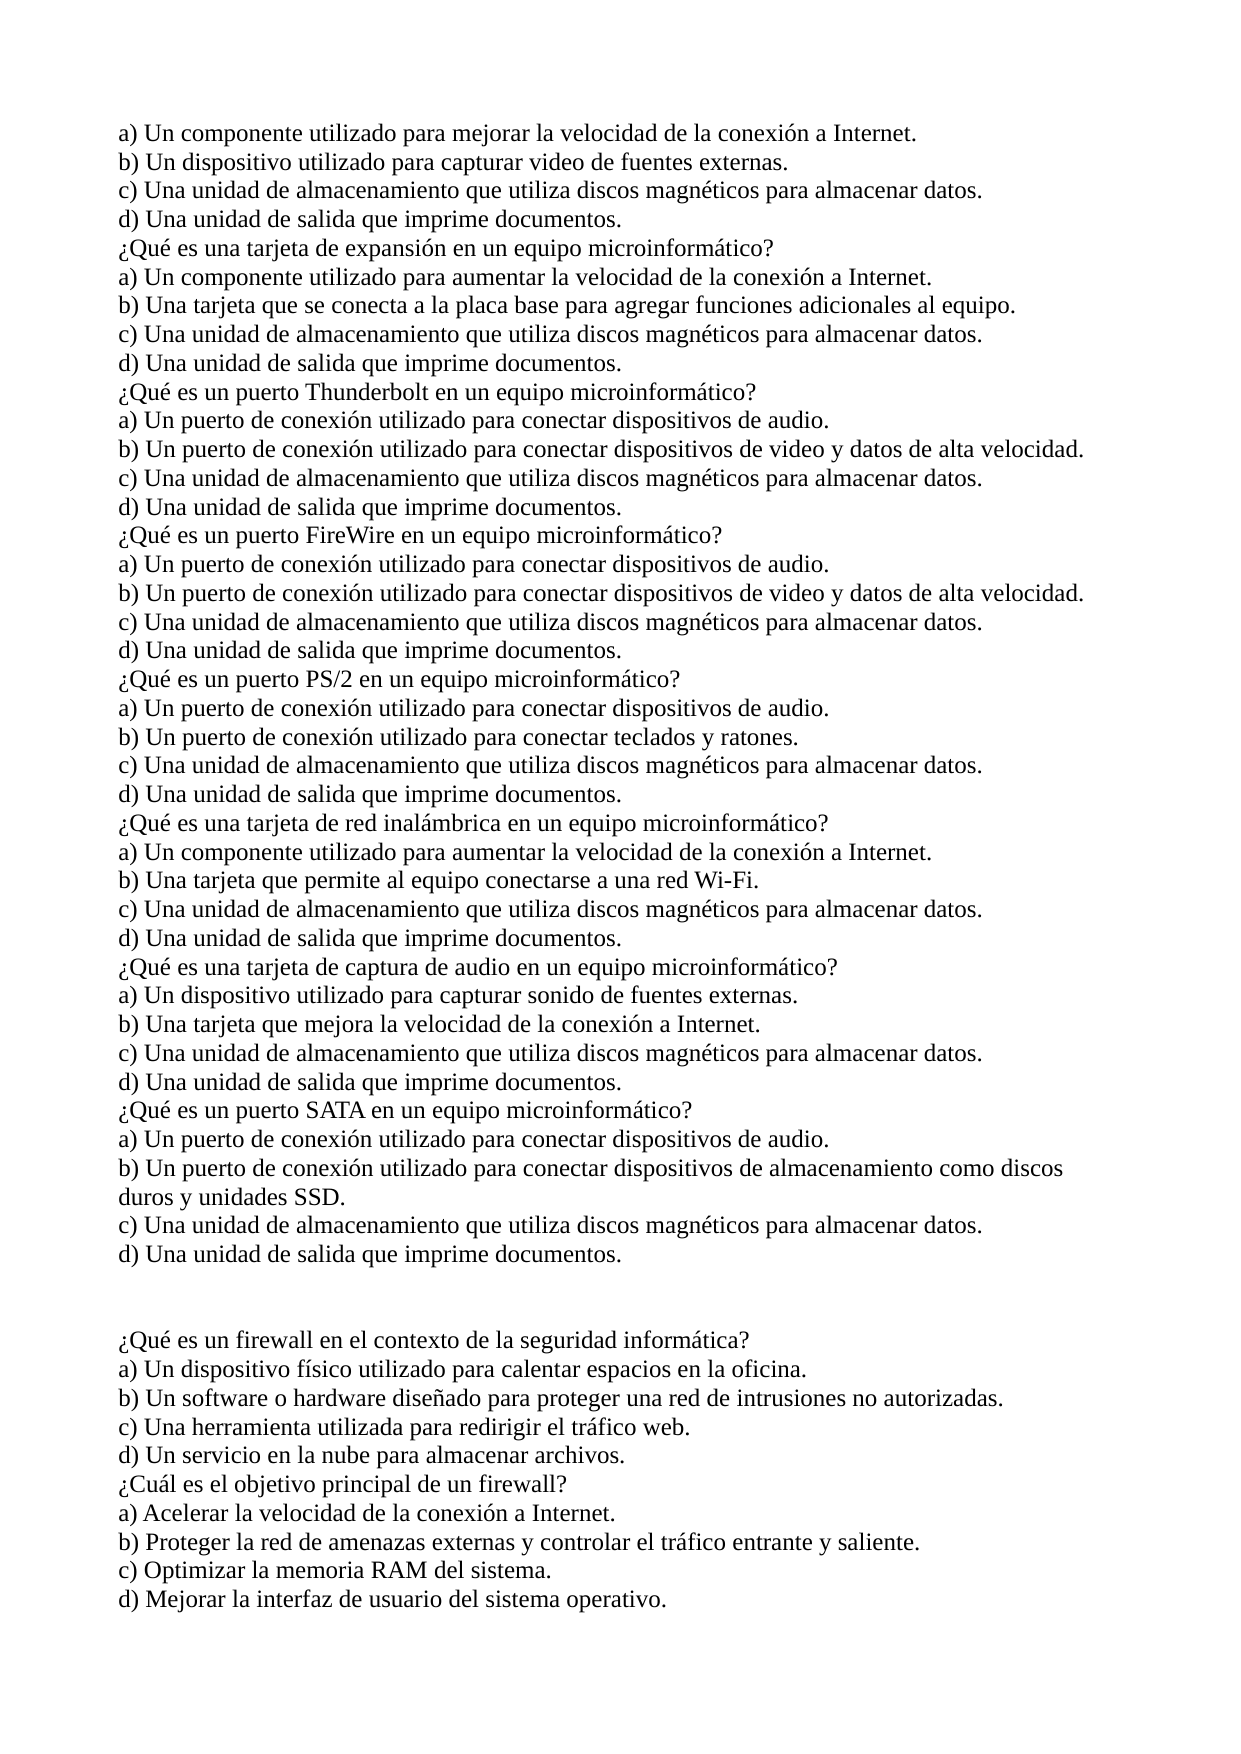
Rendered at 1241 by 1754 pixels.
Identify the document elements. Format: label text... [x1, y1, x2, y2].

text c) Una herramienta utilizada para redirigir el tráfico web. [118, 1412, 1122, 1441]
text ¿Qué es un puerto PS/2 en un equipo microinformático? [118, 664, 1122, 693]
text b) Un dispositivo utilizado para capturar video de fuentes externas. [118, 147, 1122, 176]
text a) Un puerto de conexión utilizado para conectar dispositivos de audio. [118, 406, 1122, 434]
text b) Un puerto de conexión utilizado para conectar teclados y ratones. [118, 722, 1122, 751]
text c) Una unidad de almacenamiento que utiliza discos magnéticos para almacenar datos. [118, 463, 1122, 492]
text a) Acelerar la velocidad de la conexión a Internet. [118, 1498, 1122, 1527]
text a) Un componente utilizado para aumentar la velocidad de la conexión a Internet. [118, 837, 1122, 866]
text c) Una unidad de almacenamiento que utiliza discos magnéticos para almacenar datos. [118, 1211, 1122, 1239]
text b) Proteger la red de amenazas externas y controlar el tráfico entrante y saliente. [118, 1527, 1122, 1556]
text a) Un puerto de conexión utilizado para conectar dispositivos de audio. [118, 549, 1122, 578]
text ¿Qué es una tarjeta de red inalámbrica en un equipo microinformático? [118, 808, 1122, 837]
text d) Una unidad de salida que imprime documentos. [118, 1067, 1122, 1096]
text d) Una unidad de salida que imprime documentos. [118, 492, 1122, 521]
text d) Una unidad de salida que imprime documentos. [118, 636, 1122, 664]
text c) Una unidad de almacenamiento que utiliza discos magnéticos para almacenar datos. [118, 176, 1122, 204]
text d) Una unidad de salida que imprime documentos. [118, 1239, 1122, 1268]
text b) Una tarjeta que se conecta a la placa base para agregar funciones adicionales al equipo. [118, 291, 1122, 319]
text d) Una unidad de salida que imprime documentos. [118, 779, 1122, 808]
text a) Un componente utilizado para mejorar la velocidad de la conexión a Internet. [118, 118, 1122, 147]
text ¿Qué es un puerto SATA en un equipo microinformático? [118, 1096, 1122, 1124]
text c) Una unidad de almacenamiento que utiliza discos magnéticos para almacenar datos. [118, 751, 1122, 779]
text c) Optimizar la memoria RAM del sistema. [118, 1556, 1122, 1584]
text b) Un puerto de conexión utilizado para conectar dispositivos de video y datos de alta velocidad. [118, 578, 1122, 607]
text b) Un software o hardware diseñado para proteger una red de intrusiones no autorizadas. [118, 1383, 1122, 1412]
text c) Una unidad de almacenamiento que utiliza discos magnéticos para almacenar datos. [118, 894, 1122, 923]
text c) Una unidad de almacenamiento que utiliza discos magnéticos para almacenar datos. [118, 607, 1122, 636]
text b) Una tarjeta que permite al equipo conectarse a una red Wi-Fi. [118, 866, 1122, 894]
text a) Un dispositivo físico utilizado para calentar espacios en la oficina. [118, 1354, 1122, 1383]
text d) Una unidad de salida que imprime documentos. [118, 348, 1122, 377]
text b) Un puerto de conexión utilizado para conectar dispositivos de video y datos de alta velocidad. [118, 434, 1122, 463]
text d) Una unidad de salida que imprime documentos. [118, 204, 1122, 233]
text ¿Qué es una tarjeta de captura de audio en un equipo microinformático? [118, 952, 1122, 981]
text d) Un servicio en la nube para almacenar archivos. [118, 1441, 1122, 1469]
text ¿Cuál es el objetivo principal de un firewall? [118, 1469, 1122, 1498]
text ¿Qué es una tarjeta de expansión en un equipo microinformático? [118, 233, 1122, 262]
text ¿Qué es un puerto FireWire en un equipo microinformático? [118, 521, 1122, 549]
text a) Un puerto de conexión utilizado para conectar dispositivos de audio. [118, 693, 1122, 722]
text d) Mejorar la interfaz de usuario del sistema operativo. [118, 1584, 1122, 1613]
text a) Un dispositivo utilizado para capturar sonido de fuentes externas. [118, 981, 1122, 1009]
text d) Una unidad de salida que imprime documentos. [118, 923, 1122, 952]
text c) Una unidad de almacenamiento que utiliza discos magnéticos para almacenar datos. [118, 1038, 1122, 1067]
text a) Un componente utilizado para aumentar la velocidad de la conexión a Internet. [118, 262, 1122, 291]
text ¿Qué es un puerto Thunderbolt en un equipo microinformático? [118, 377, 1122, 406]
text b) Un puerto de conexión utilizado para conectar dispositivos de almacenamiento como discos duros y unidades SSD. [118, 1153, 1122, 1211]
text a) Un puerto de conexión utilizado para conectar dispositivos de audio. [118, 1124, 1122, 1153]
text ¿Qué es un firewall en el contexto de la seguridad informática? [118, 1326, 1122, 1354]
text b) Una tarjeta que mejora la velocidad de la conexión a Internet. [118, 1009, 1122, 1038]
text c) Una unidad de almacenamiento que utiliza discos magnéticos para almacenar datos. [118, 319, 1122, 348]
